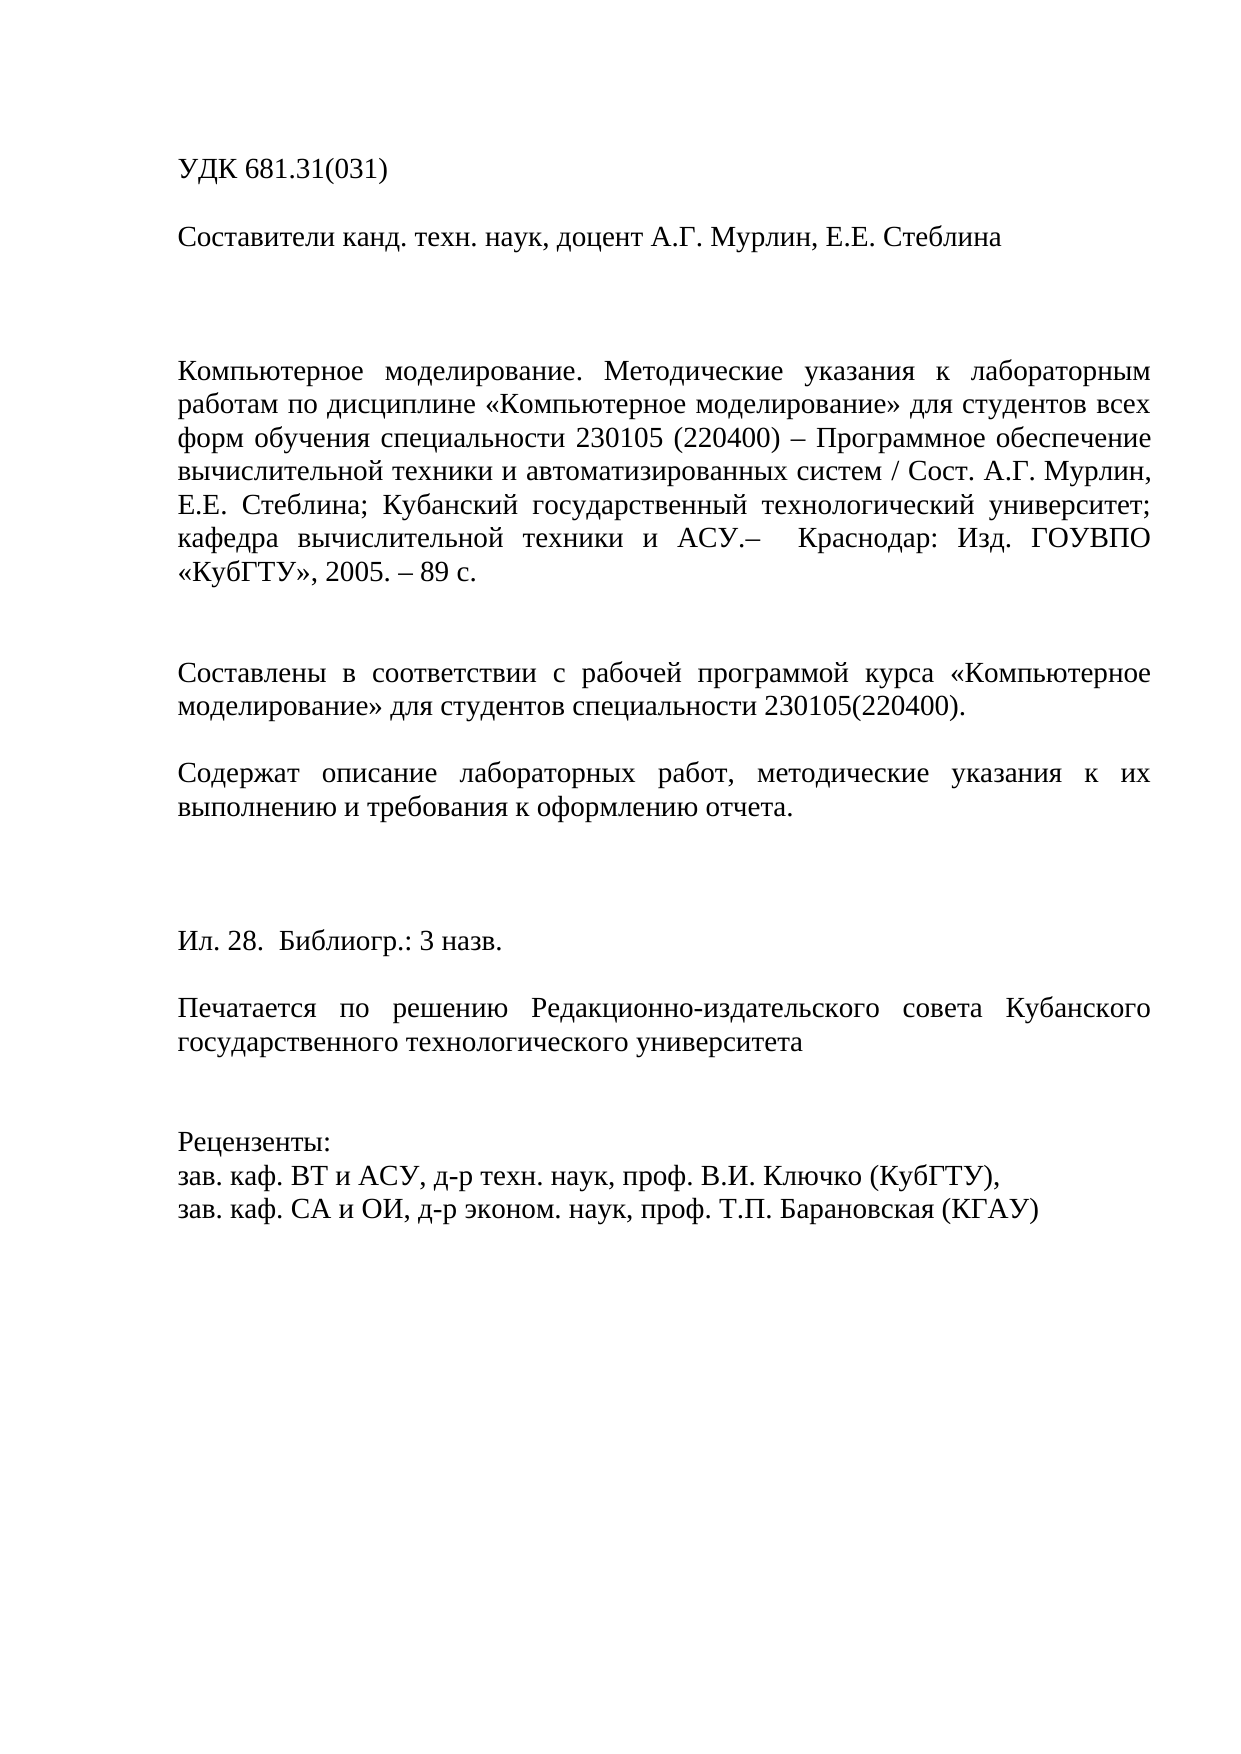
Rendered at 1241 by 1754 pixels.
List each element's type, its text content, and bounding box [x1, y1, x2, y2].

text зав. каф. СА и ОИ, д-р эконом. наук, проф. Т.П. Барановская (КГАУ) [177, 1191, 1152, 1225]
text зав. каф. ВТ и АСУ, д-р техн. наук, проф. В.И. Ключко (КубГТУ), [177, 1158, 1152, 1191]
text Содержат описание лабораторных работ, методические указания к их выполнению и требования к оформлению отчета. [177, 755, 1152, 822]
text Составители канд. техн. наук, доцент А.Г. Мурлин, Е.Е. Стеблина [177, 219, 1152, 252]
text Составлены в соответствии с рабочей программой курса «Компьютерное моделирование» для студентов специальности 230105(220400). [177, 655, 1152, 722]
text Компьютерное моделирование. Методические указания к лабораторным работам по дисциплине «Компьютерное моделирование» для студентов всех форм обучения специальности 230105 (220400) – Программное обеспечение вычислительной техники и автоматизированных систем / Сост. А.Г. Мурлин, Е.Е. Стеблина; Кубанский государственный технологический университет; кафедра вычислительной техники и АСУ.– Краснодар: Изд. ГОУВПО «КубГТУ», 2005. – 89 с. [177, 353, 1152, 588]
text Ил. 28. Библиогр.: 3 назв. [177, 923, 1152, 957]
text Печатается по решению Редакционно-издательского совета Кубанского государственного технологического университета [177, 990, 1152, 1057]
text Рецензенты: [177, 1124, 1152, 1158]
text УДК 681.31(031) [177, 152, 1152, 185]
